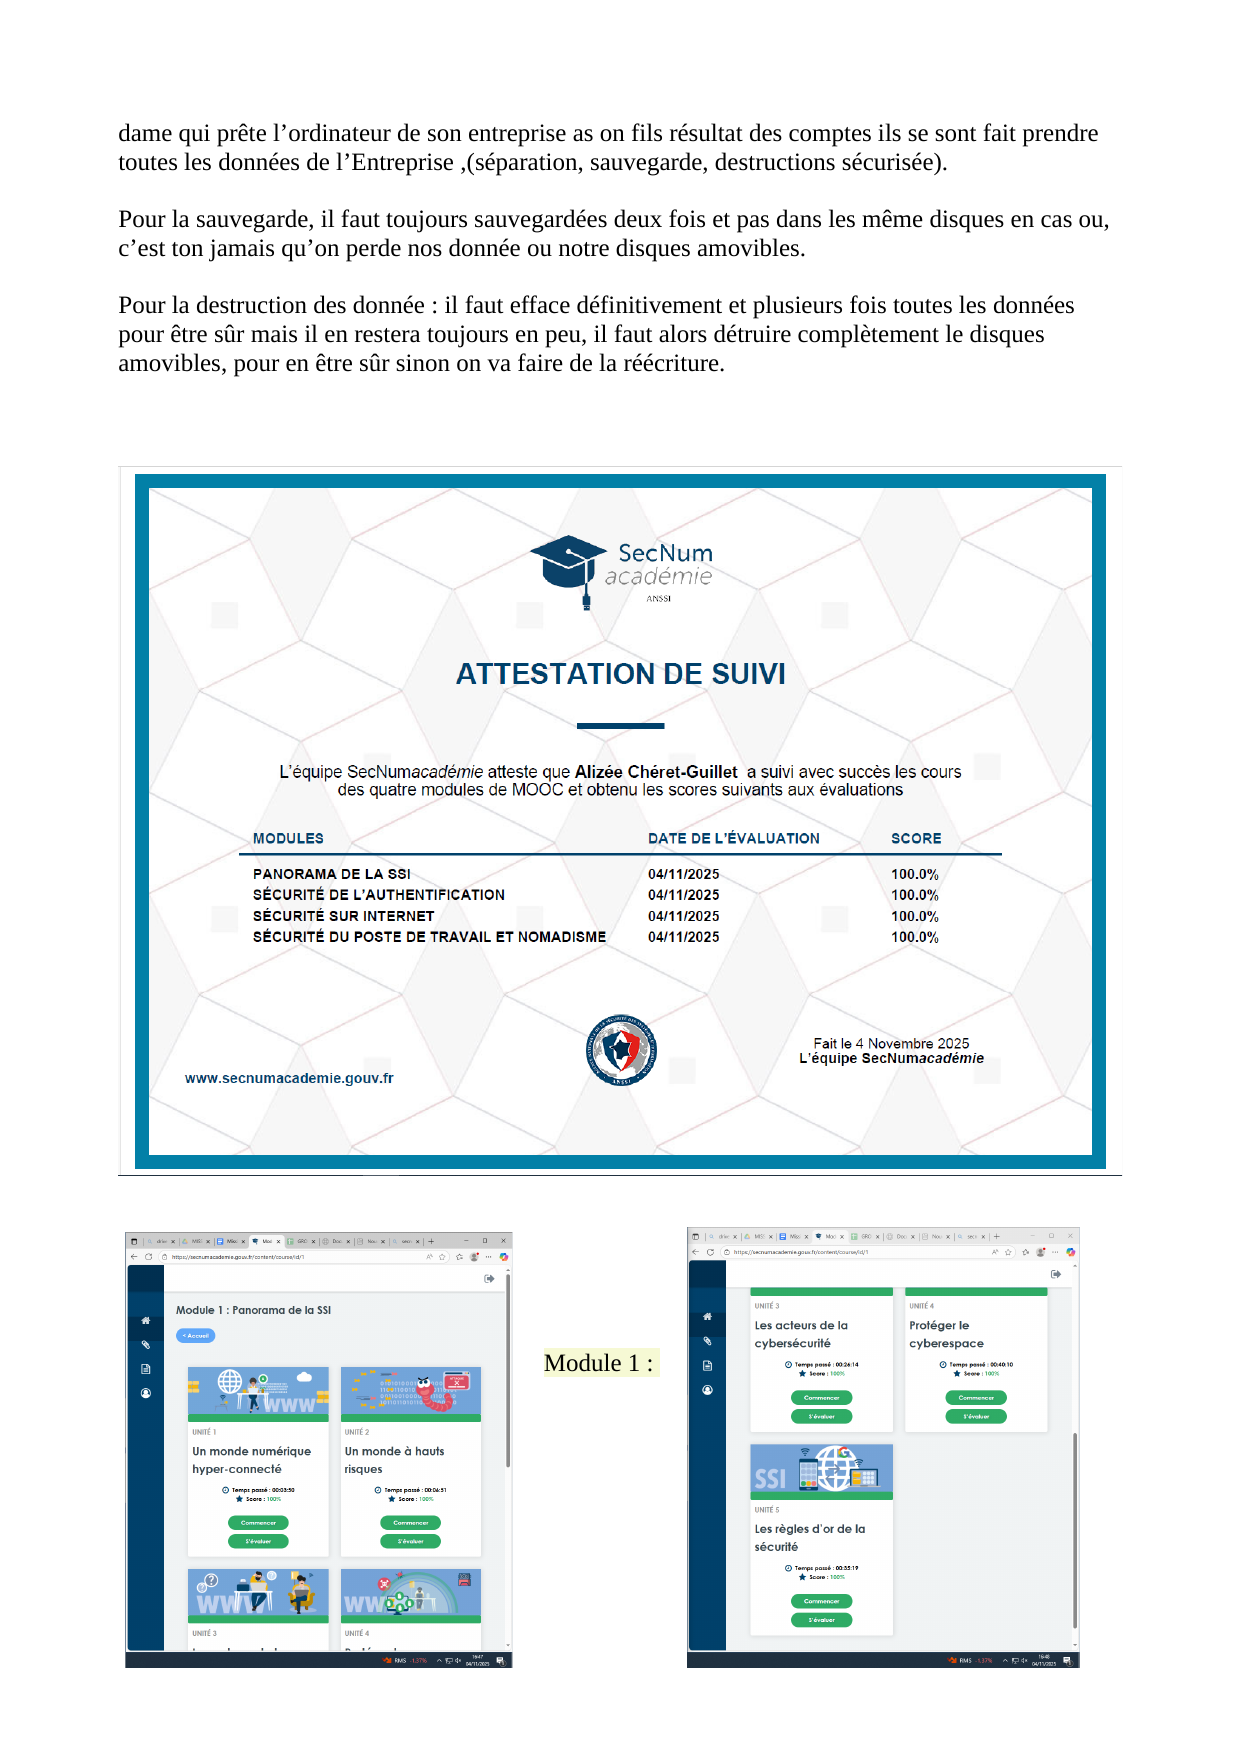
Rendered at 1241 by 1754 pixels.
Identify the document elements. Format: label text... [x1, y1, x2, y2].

text dame qui prête l’ordinateur de son entreprise as on fils résultat des comptes ils se sont fait prendre toutes les données de l’Entreprise ,(séparation, sauvegarde, destructions sécurisée). [118, 118, 1122, 176]
text Pour la sauvegarde, il faut toujours sauvegardées deux fois et pas dans les même disques en cas ou, c’est ton jamais qu’on perde nos donnée ou notre disques amovibles. [118, 204, 1122, 262]
picture [118, 463, 1123, 1176]
text [1080, 1348, 1122, 1377]
text Module 1 : [513, 1348, 687, 1377]
picture [125, 1232, 513, 1668]
picture [687, 1227, 1080, 1668]
text Pour la destruction des donnée : il faut efface définitivement et plusieurs fois toutes les données pour être sûr mais il en restera toujours en peu, il faut alors détruire complètement le disques amovibles, pour en être sûr sinon on va faire de la réécriture. [118, 291, 1122, 377]
text [118, 1348, 125, 1377]
